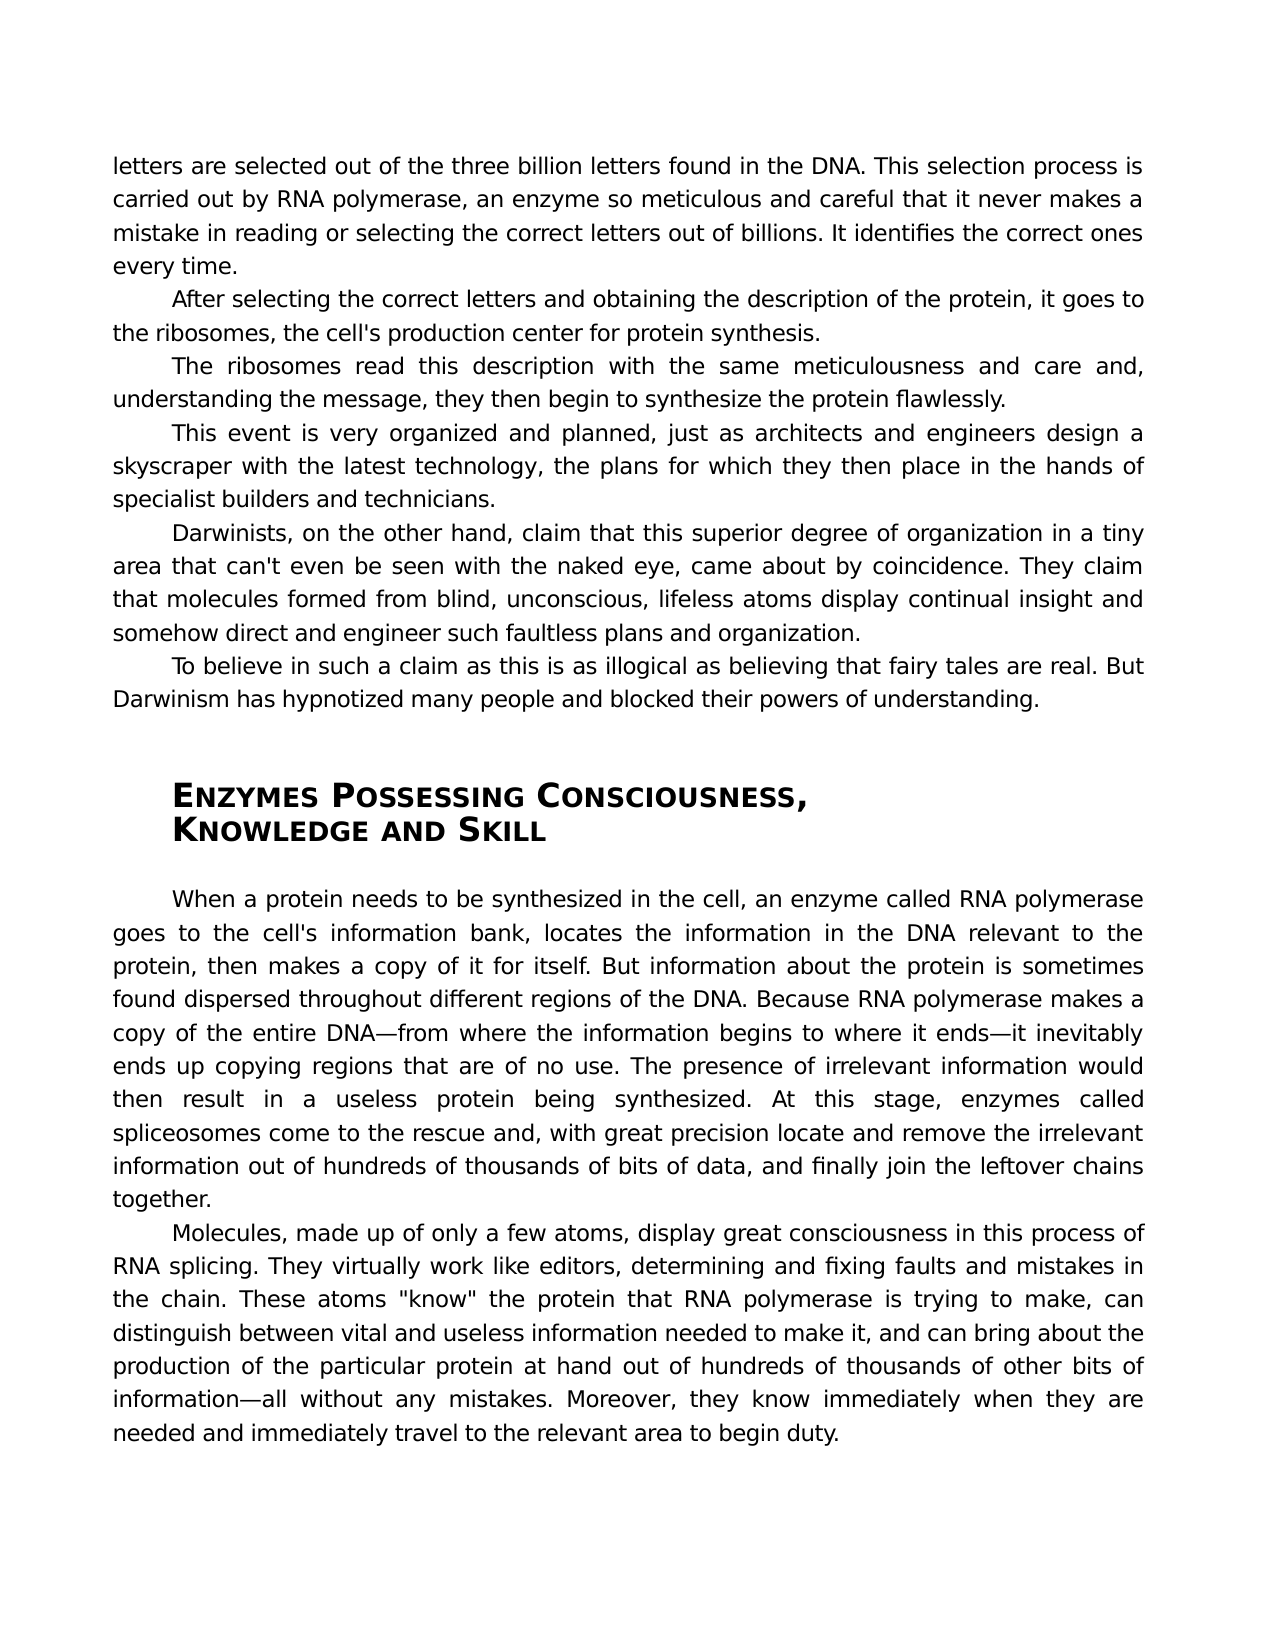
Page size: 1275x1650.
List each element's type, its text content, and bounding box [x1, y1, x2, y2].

text Darwinists, on the other hand, claim that this superior degree of organization in a tiny area that can't even be seen with the naked eye, came about by coincidence. They claim that molecules formed from blind, unconscious, lifeless atoms display continual insight and somehow direct and engineer such faultless plans and organization. [112, 514, 1145, 648]
text Molecules, made up of only a few atoms, display great consciousness in this process of RNA splicing. They virtually work like editors, determining and fixing faults and mistakes in the chain. These atoms "know" the protein that RNA polymerase is trying to make, can distinguish between vital and useless information needed to make it, and can bring about the production of the particular protein at hand out of hundreds of thousands of other bits of information—all without any mistakes. Moreover, they know immediately when they are needed and immediately travel to the relevant area to begin duty. [112, 1214, 1145, 1448]
text Enzymes Possessing Consciousness, [112, 781, 1145, 814]
text letters are selected out of the three billion letters found in the DNA. This selection process is carried out by RNA polymerase, an enzyme so meticulous and careful that it never makes a mistake in reading or selecting the correct letters out of billions. It identifies the correct ones every time. [112, 148, 1145, 281]
text To believe in such a claim as this is as illogical as believing that fairy tales are real. But Darwinism has hypnotized many people and blocked their powers of understanding. [112, 648, 1145, 714]
text Knowledge and Skill [112, 814, 1145, 848]
text When a protein needs to be synthesized in the cell, an enzyme called RNA polymerase goes to the cell's information bank, locates the information in the DNA relevant to the protein, then makes a copy of it for itself. But information about the protein is sometimes found dispersed throughout different regions of the DNA. Because RNA polymerase makes a copy of the entire DNA—from where the information begins to where it ends—it inevitably ends up copying regions that are of no use. The presence of irrelevant information would then result in a useless protein being synthesized. At this stage, enzymes called spliceosomes come to the rescue and, with great precision locate and remove the irrelevant information out of hundreds of thousands of bits of data, and finally join the leftover chains together. [112, 881, 1145, 1214]
text This event is very organized and planned, just as architects and engineers design a skyscraper with the latest technology, the plans for which they then place in the hands of specialist builders and technicians. [112, 414, 1145, 514]
text The ribosomes read this description with the same meticulousness and care and, understanding the message, they then begin to synthesize the protein flawlessly. [112, 348, 1145, 414]
text After selecting the correct letters and obtaining the description of the protein, it goes to the ribosomes, the cell's production center for protein synthesis. [112, 281, 1145, 348]
